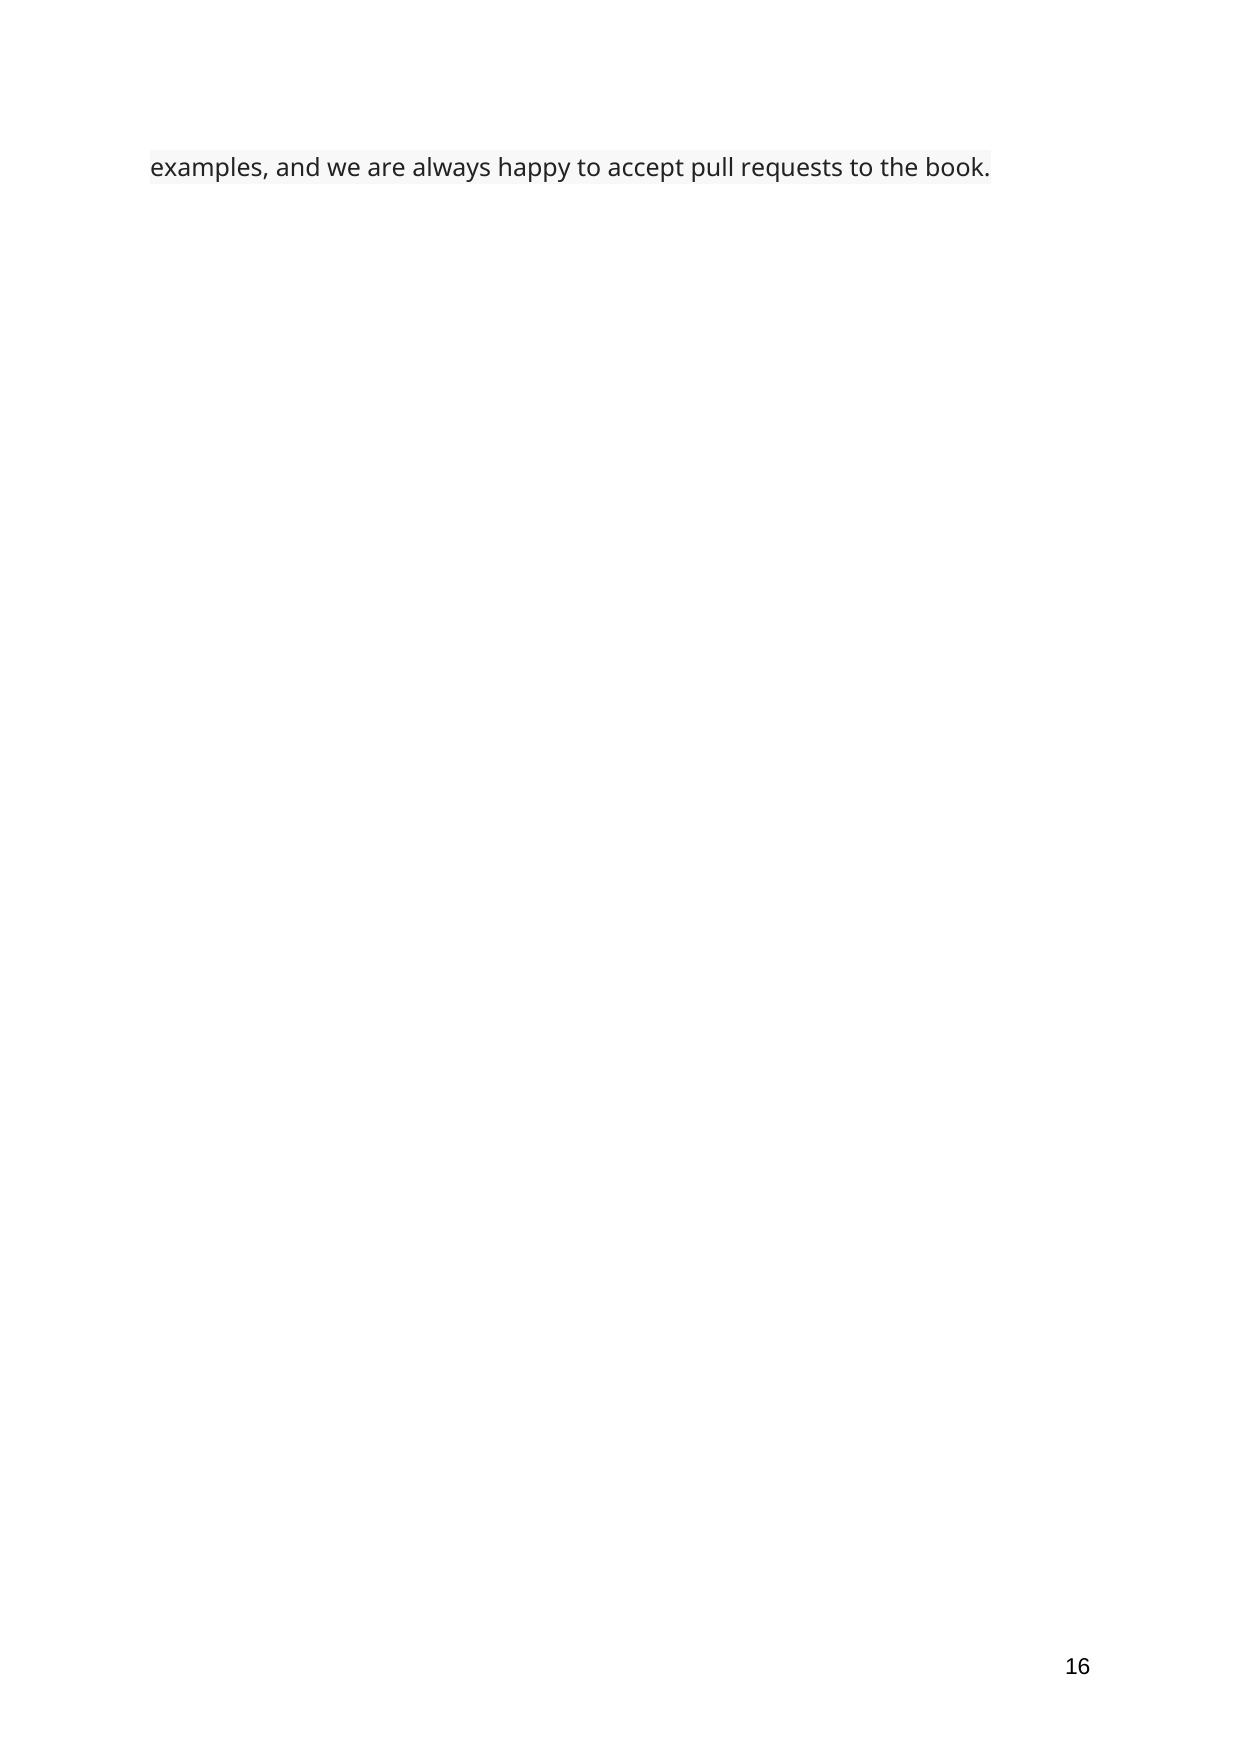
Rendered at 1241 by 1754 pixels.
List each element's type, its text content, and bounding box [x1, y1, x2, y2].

text examples, and we are always happy to accept pull requests to the book. [150, 150, 1090, 184]
